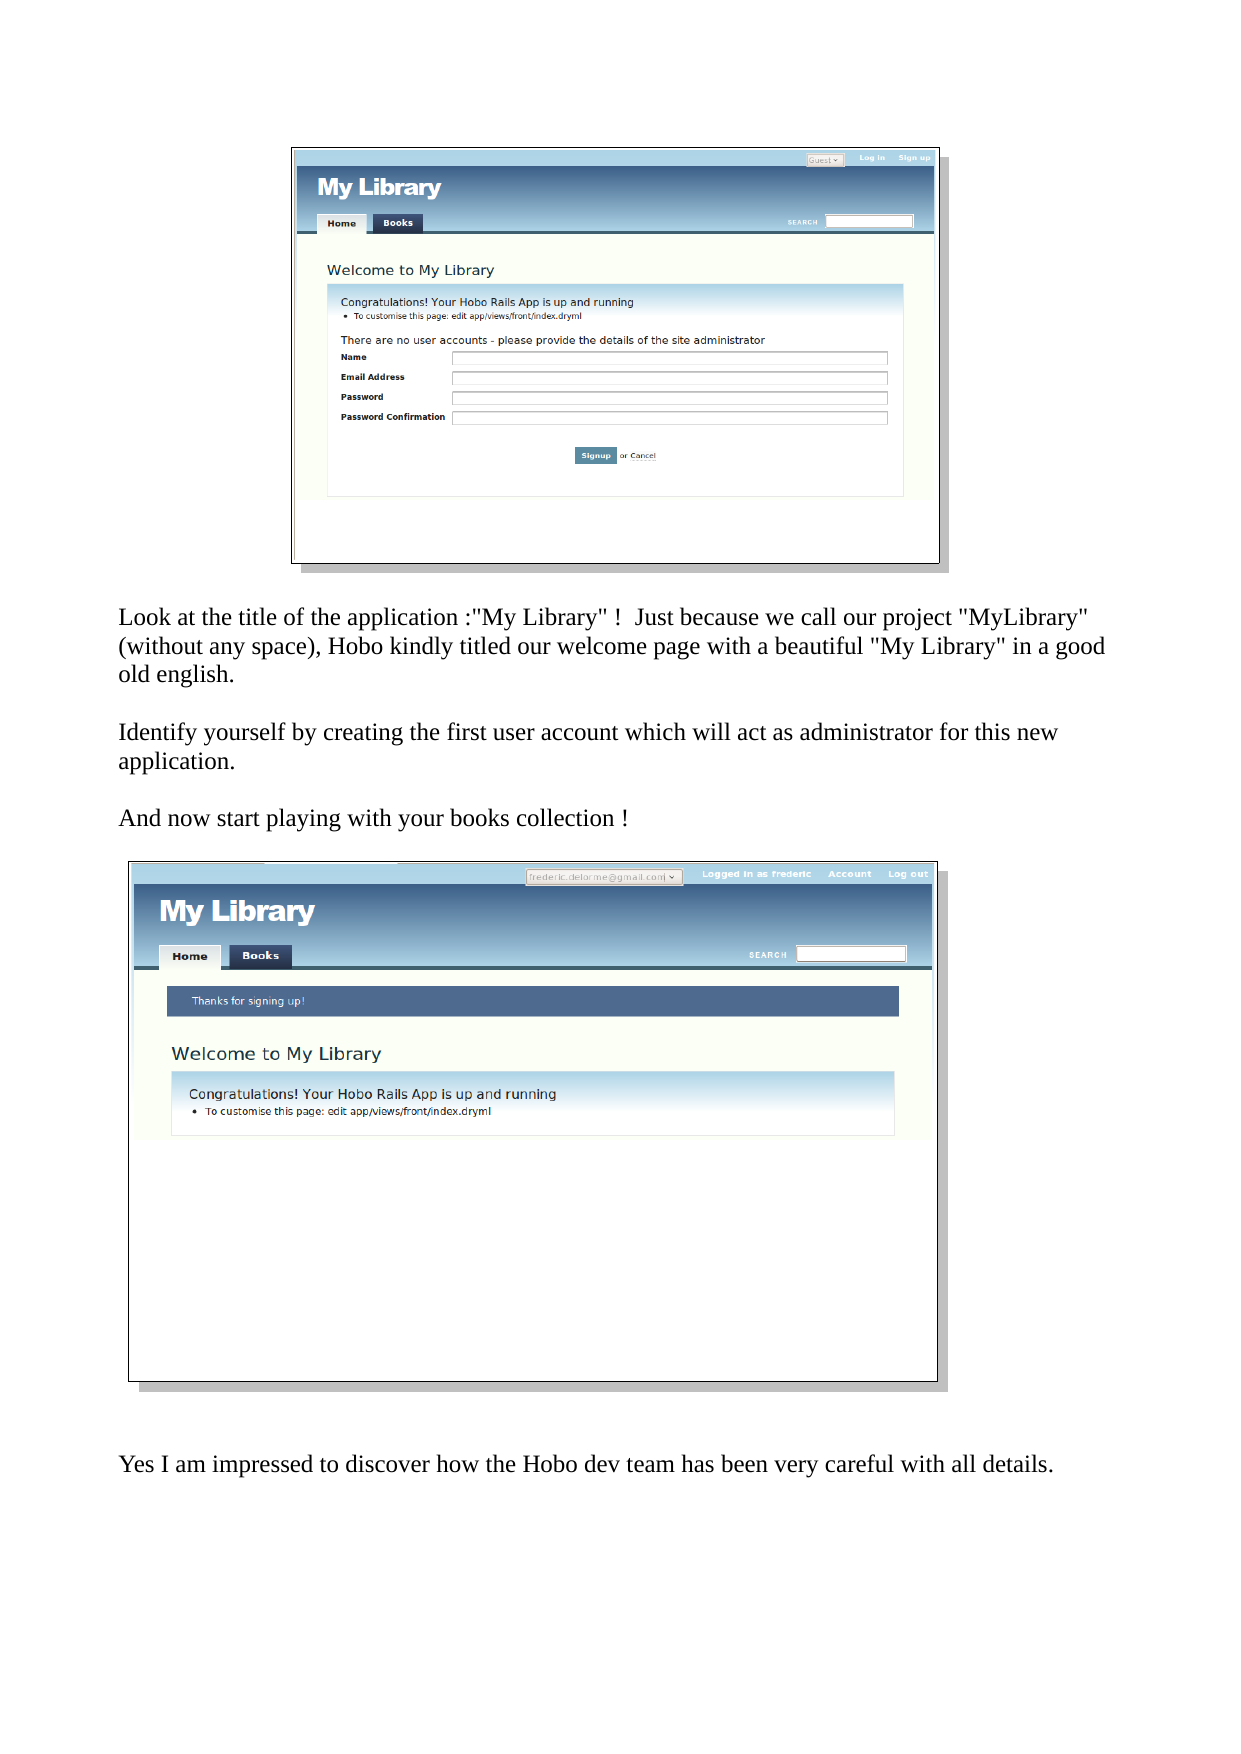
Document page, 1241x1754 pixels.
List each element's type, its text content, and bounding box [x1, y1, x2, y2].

picture [294, 150, 936, 560]
text Look at the title of the application :"My Library" ! Just because we call our project "MyLibrary" (without any space), Hobo kindly titled our welcome page with a beautiful "My Library" in a good old english. [118, 602, 1122, 688]
text Identify yourself by creating the first user account which will act as administrator for this new application. [118, 717, 1122, 774]
picture [131, 863, 935, 1379]
text And now start playing with your books collection ! [118, 803, 1122, 832]
text Yes I am impressed to discover how the Hobo dev team has been very careful with all details. [118, 1449, 1122, 1478]
